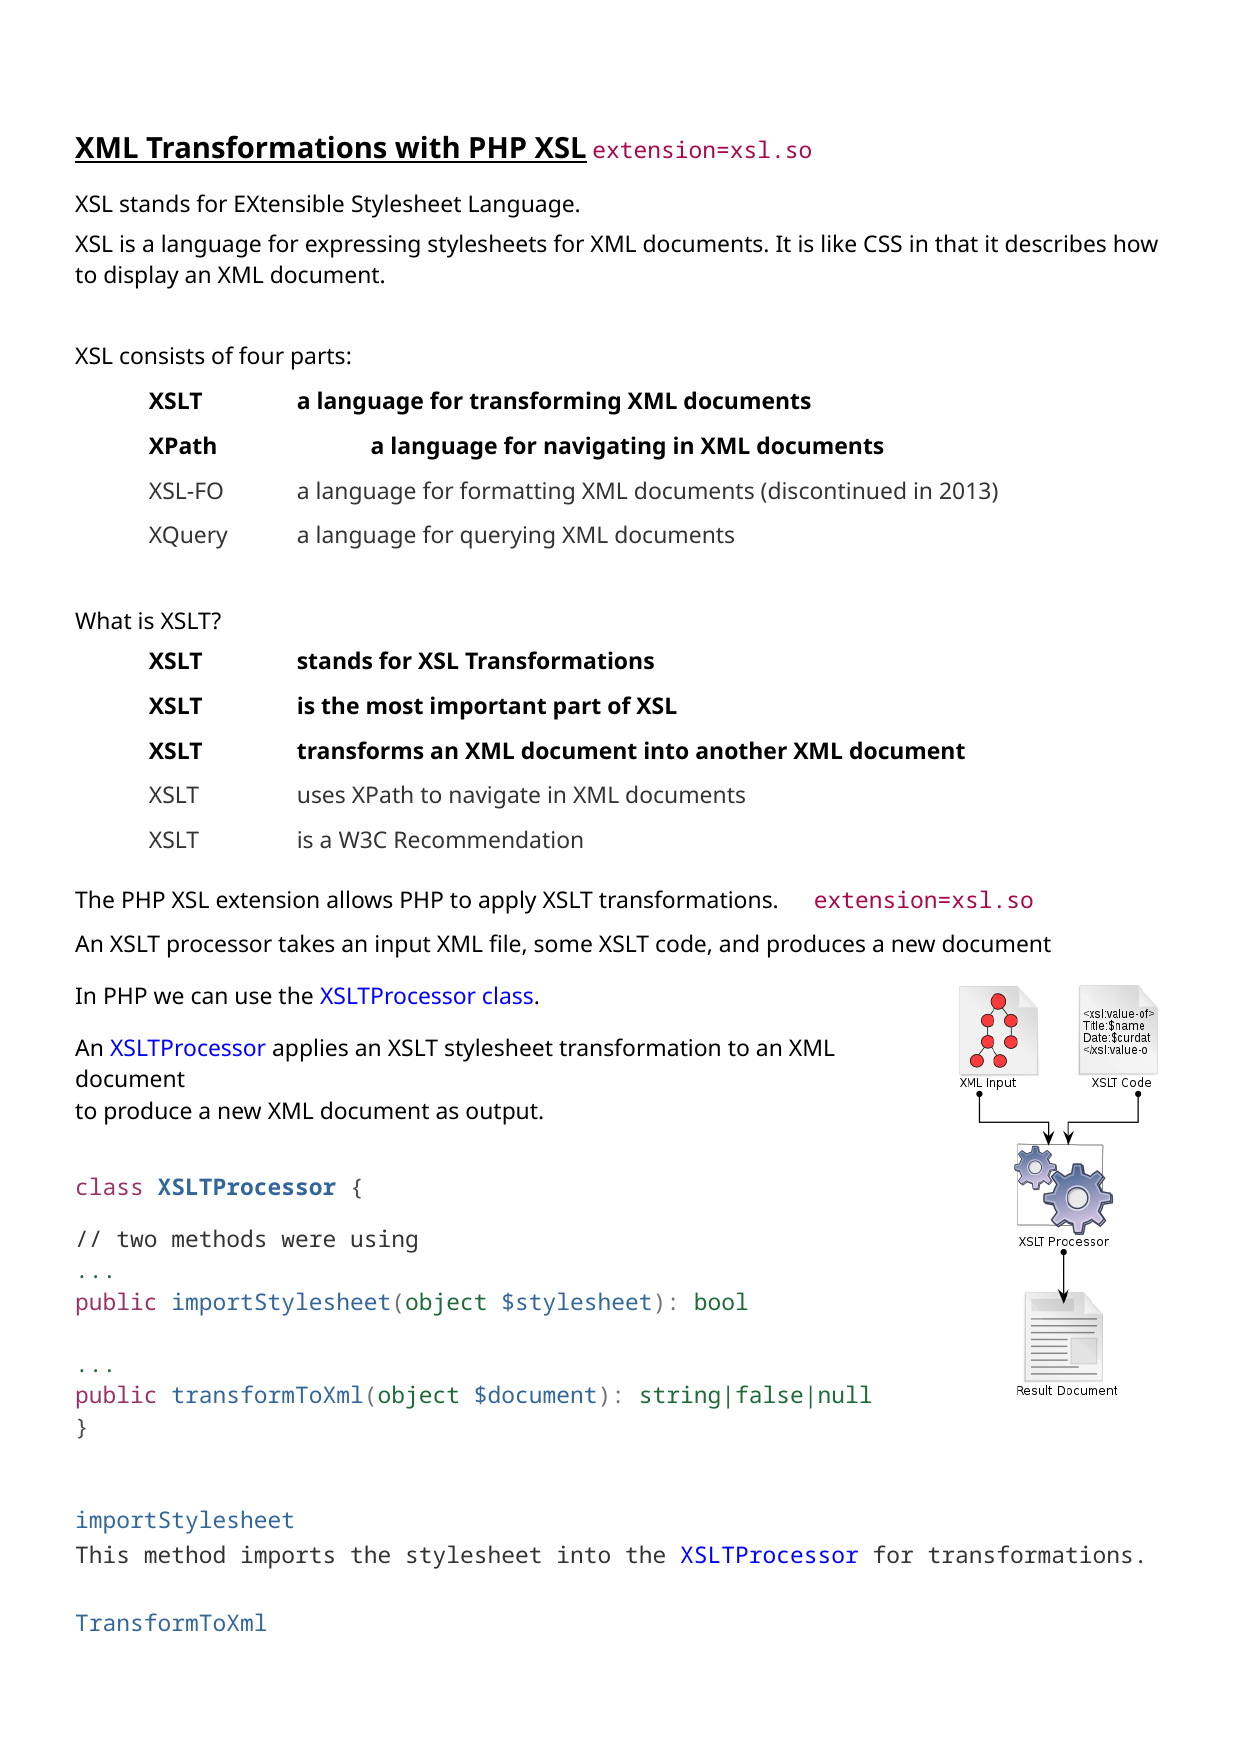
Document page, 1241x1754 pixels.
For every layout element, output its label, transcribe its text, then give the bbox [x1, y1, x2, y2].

text XML Transformations with PHP XSL extension=xsl.so [75, 127, 1166, 167]
text XSL is a language for expressing stylesheets for XML documents. It is like CSS in that it describes how to display an XML document. [75, 228, 1166, 291]
text class XSLTProcessor { [75, 1171, 944, 1202]
list XSLT stands for XSL Transformations [75, 645, 1166, 676]
text public transformToXml(object $document): string|false|null [75, 1379, 944, 1411]
list XSLT uses XPath to navigate in XML documents [75, 779, 1166, 811]
subtitle What is XSLT? [75, 604, 1166, 636]
text importStylesheet [75, 1504, 1166, 1536]
text XSL consists of four parts: [75, 340, 1166, 371]
text public importStylesheet(object $stylesheet): bool [75, 1286, 944, 1317]
text In PHP we can use the XSLTProcessor class. [75, 980, 944, 1011]
list XSLT is a W3C Recommendation [75, 824, 1166, 856]
text An XSLT processor takes an input XML file, some XSLT code, and produces a new document [75, 927, 1166, 959]
text This method imports the stylesheet into the XSLTProcessor for transformations. [75, 1539, 1166, 1570]
text The PHP XSL extension allows PHP to apply XSLT transformations. extension=xsl.so [75, 884, 1166, 916]
text } [75, 1411, 1166, 1442]
list XSLT is the most important part of XSL [75, 690, 1166, 721]
text TransformToXml [75, 1607, 1166, 1638]
list XSLT a language for transforming XML documents [75, 385, 1166, 416]
text // two methods were using [75, 1223, 944, 1254]
list XSL-FO a language for formatting XML documents (discontinued in 2013) [75, 474, 1166, 506]
text ... [75, 1348, 944, 1379]
list XSLT transforms an XML document into another XML document [75, 734, 1166, 766]
picture [944, 980, 1166, 1414]
text to produce a new XML document as output. [75, 1094, 944, 1126]
list XQuery a language for querying XML documents [75, 519, 1166, 551]
list XPath a language for navigating in XML documents [75, 430, 1166, 461]
text ... [75, 1254, 944, 1286]
text An XSLTProcessor applies an XSLT stylesheet transformation to an XML document [75, 1032, 944, 1094]
text XSL stands for EXtensible Stylesheet Language. [75, 188, 1166, 219]
